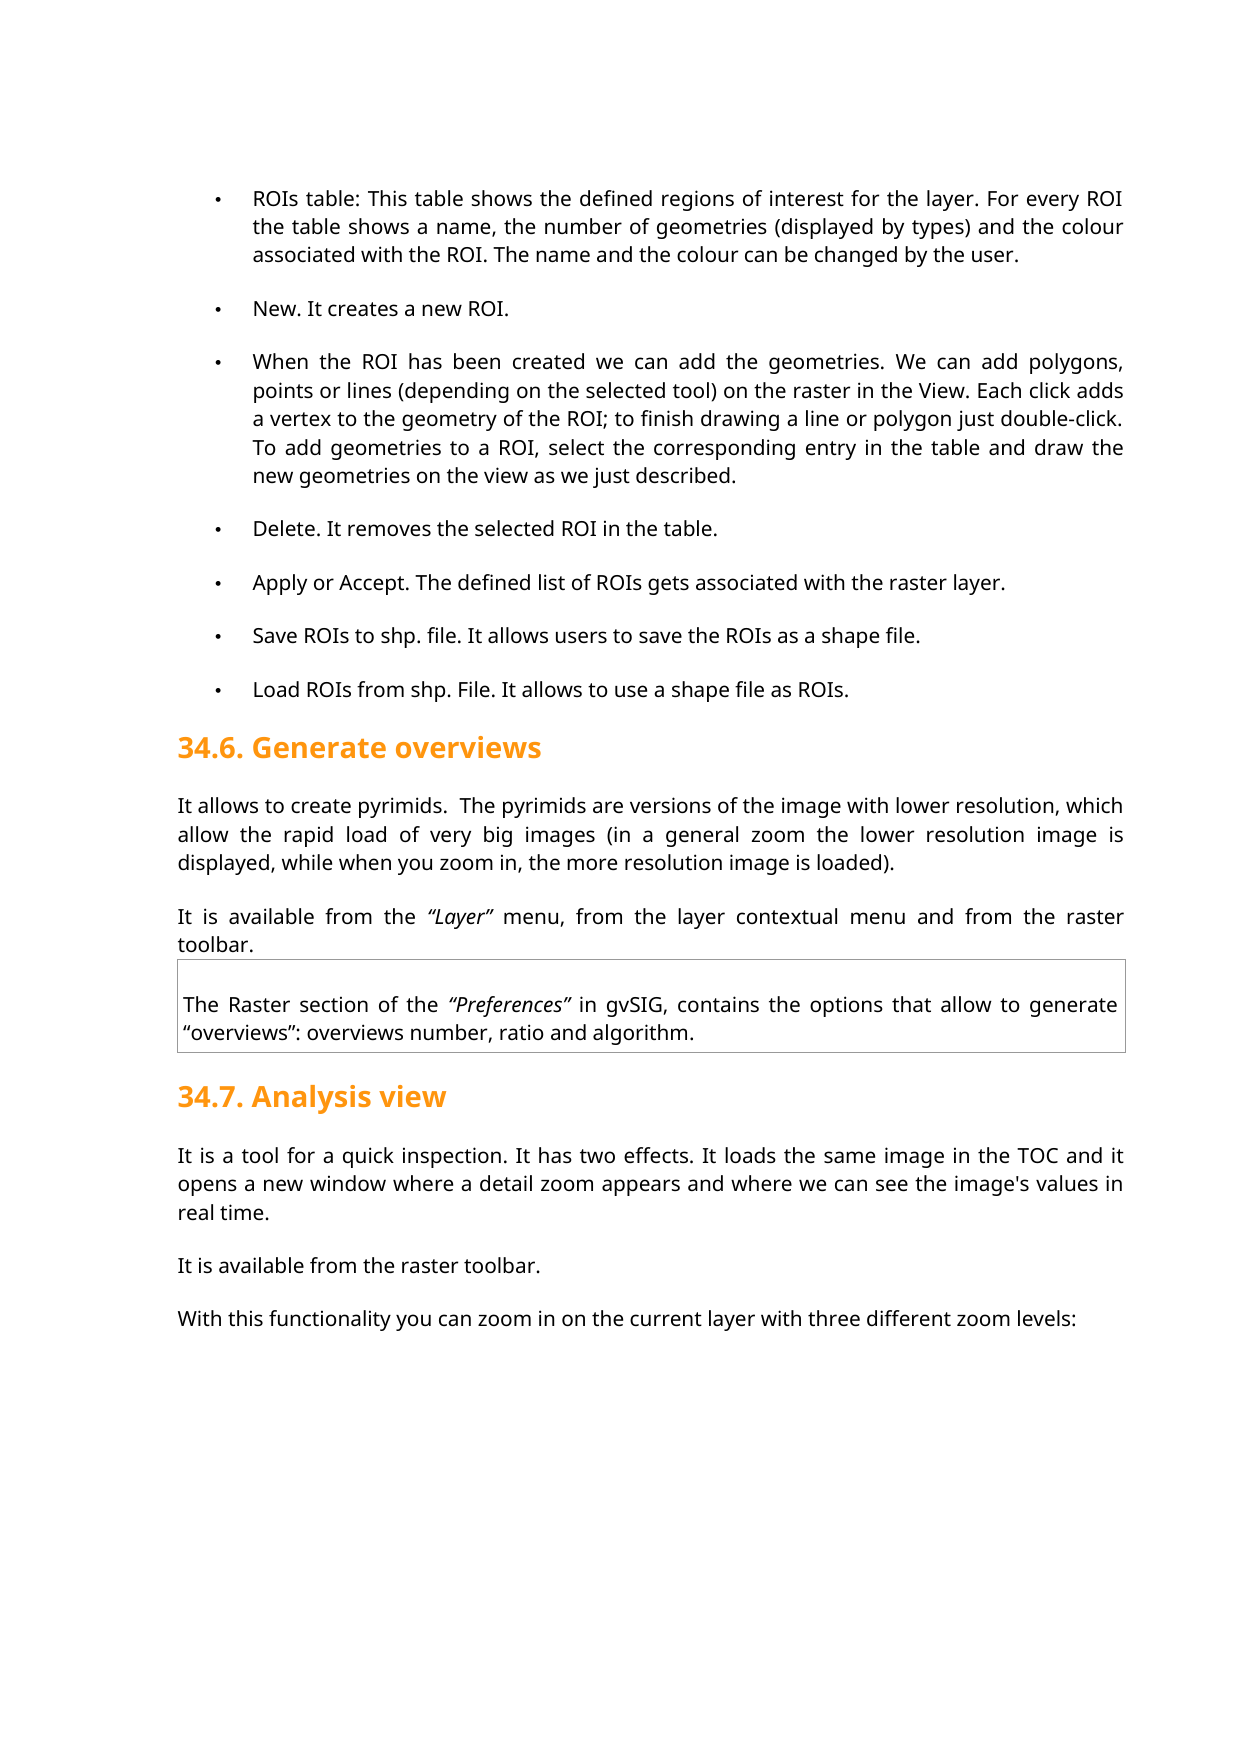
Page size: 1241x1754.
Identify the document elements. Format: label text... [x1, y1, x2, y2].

list Save ROIs to shp. file. It allows users to save the ROIs as a shape file. [215, 621, 1125, 650]
table_header The Raster section of the “Preferences” in gvSIG, contains the options that allow to generate “overviews”: overviews number, ratio and algorithm. [178, 960, 1125, 1052]
list ROIs table: This table shows the defined regions of interest for the layer. For every ROI the table shows a name, the number of geometries (displayed by types) and the colour associated with the ROI. The name and the colour can be changed by the user. [215, 184, 1125, 269]
list New. It creates a new ROI. [215, 294, 1125, 322]
text It is available from the raster toolbar. [177, 1251, 1125, 1279]
subtitle 34.7. Analysis view [177, 1076, 1125, 1116]
list Delete. It removes the selected ROI in the table. [215, 514, 1125, 543]
text It is a tool for a quick inspection. It has two effects. It loads the same image in the TOC and it opens a new window where a detail zoom appears and where we can see the image's values in real time. [177, 1141, 1125, 1226]
list When the ROI has been created we can add the geometries. We can add polygons, points or lines (depending on the selected tool) on the raster in the View. Each click adds a vertex to the geometry of the ROI; to finish drawing a line or polygon just double-click. To add geometries to a ROI, select the corresponding entry in the table and draw the new geometries on the view as we just described. [215, 347, 1125, 489]
list Load ROIs from shp. File. It allows to use a shape file as ROIs. [215, 675, 1125, 703]
subtitle 34.6. Generate overviews [177, 727, 1125, 767]
text It allows to create pyrimids. The pyrimids are versions of the image with lower resolution, which allow the rapid load of very big images (in a general zoom the lower resolution image is displayed, while when you zoom in, the more resolution image is loaded). [177, 792, 1125, 877]
text With this functionality you can zoom in on the current layer with three different zoom levels: [177, 1304, 1125, 1333]
list Apply or Accept. The defined list of ROIs gets associated with the raster layer. [215, 568, 1125, 596]
text It is available from the “Layer” menu, from the layer contextual menu and from the raster toolbar. [177, 902, 1125, 959]
